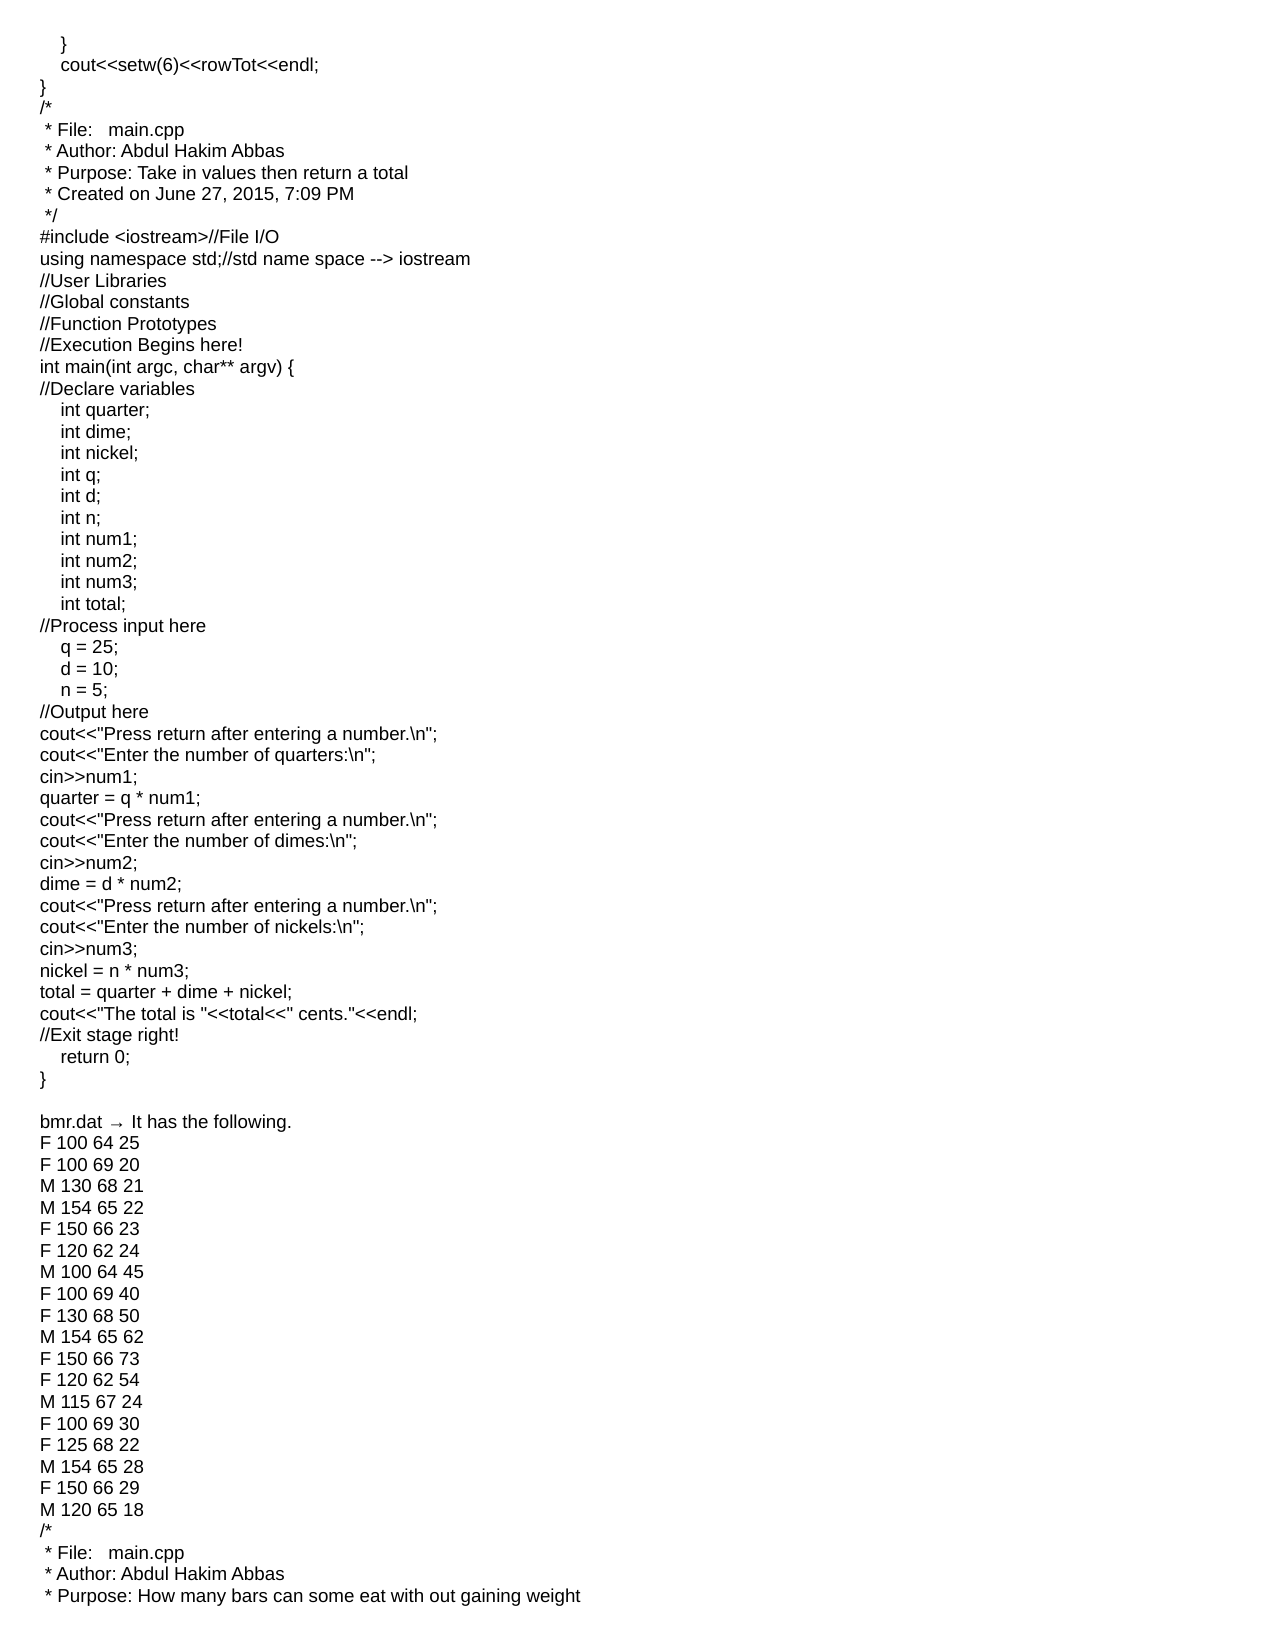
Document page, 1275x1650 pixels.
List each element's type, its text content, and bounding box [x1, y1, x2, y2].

text cout<<"The total is "<<total<<" cents."<<endl; [39, 1003, 1156, 1024]
text M 154 65 22 [39, 1197, 1156, 1218]
text F 125 68 22 [39, 1434, 1156, 1455]
text cin>>num1; [39, 765, 1156, 787]
text int num1; [39, 528, 1156, 550]
text M 130 68 21 [39, 1175, 1156, 1197]
text * File: main.cpp [39, 1542, 1156, 1563]
text cout<<"Enter the number of dimes:\n"; [39, 830, 1156, 852]
text F 130 68 50 [39, 1304, 1156, 1326]
text */ [39, 205, 1156, 226]
text q = 25; [39, 636, 1156, 658]
text int nickel; [39, 442, 1156, 463]
text //Function Prototypes [39, 313, 1156, 334]
text * Purpose: Take in values then return a total [39, 162, 1156, 183]
text F 100 69 20 [39, 1153, 1156, 1175]
text //Declare variables [39, 377, 1156, 399]
text cout<<"Press return after entering a number.\n"; [39, 722, 1156, 744]
text int num3; [39, 571, 1156, 593]
text nickel = n * num3; [39, 959, 1156, 981]
text F 150 66 23 [39, 1218, 1156, 1240]
text int q; [39, 463, 1156, 485]
text //User Libraries [39, 269, 1156, 291]
text /* [39, 97, 1156, 118]
text total = quarter + dime + nickel; [39, 981, 1156, 1003]
text //Execution Begins here! [39, 334, 1156, 356]
text //Exit stage right! [39, 1024, 1156, 1046]
text quarter = q * num1; [39, 787, 1156, 808]
text n = 5; [39, 679, 1156, 701]
text cin>>num2; [39, 852, 1156, 873]
text d = 10; [39, 658, 1156, 679]
text } [39, 1067, 1156, 1089]
text cout<<"Enter the number of quarters:\n"; [39, 744, 1156, 765]
text * File: main.cpp [39, 118, 1156, 140]
text F 100 69 30 [39, 1412, 1156, 1434]
text //Process input here [39, 614, 1156, 636]
text * Purpose: How many bars can some eat with out gaining weight [39, 1585, 1156, 1606]
text F 100 69 40 [39, 1283, 1156, 1304]
text M 120 65 18 [39, 1498, 1156, 1520]
text dime = d * num2; [39, 873, 1156, 895]
text F 150 66 29 [39, 1477, 1156, 1498]
text //Output here [39, 701, 1156, 722]
text F 100 64 25 [39, 1132, 1156, 1153]
text //Global constants [39, 291, 1156, 313]
text cout<<"Press return after entering a number.\n"; [39, 895, 1156, 916]
text int total; [39, 593, 1156, 614]
text return 0; [39, 1046, 1156, 1067]
text int num2; [39, 550, 1156, 571]
text * Author: Abdul Hakim Abbas [39, 1563, 1156, 1585]
text using namespace std;//std name space --> iostream [39, 248, 1156, 269]
text * Author: Abdul Hakim Abbas [39, 140, 1156, 162]
text M 154 65 28 [39, 1455, 1156, 1477]
text M 115 67 24 [39, 1391, 1156, 1412]
text int d; [39, 485, 1156, 507]
text bmr.dat → It has the following. [39, 1110, 1156, 1132]
text M 100 64 45 [39, 1261, 1156, 1283]
text } [39, 32, 1156, 54]
text F 120 62 54 [39, 1369, 1156, 1391]
text cin>>num3; [39, 938, 1156, 959]
text * Created on June 27, 2015, 7:09 PM [39, 183, 1156, 205]
text #include <iostream>//File I/O [39, 226, 1156, 248]
text int dime; [39, 420, 1156, 442]
text F 150 66 73 [39, 1348, 1156, 1369]
text int main(int argc, char** argv) { [39, 356, 1156, 377]
text } [39, 75, 1156, 97]
text cout<<setw(6)<<rowTot<<endl; [39, 54, 1156, 75]
text int quarter; [39, 399, 1156, 420]
text int n; [39, 507, 1156, 528]
text /* [39, 1520, 1156, 1542]
text M 154 65 62 [39, 1326, 1156, 1348]
text F 120 62 24 [39, 1240, 1156, 1261]
text cout<<"Press return after entering a number.\n"; [39, 808, 1156, 830]
text cout<<"Enter the number of nickels:\n"; [39, 916, 1156, 938]
